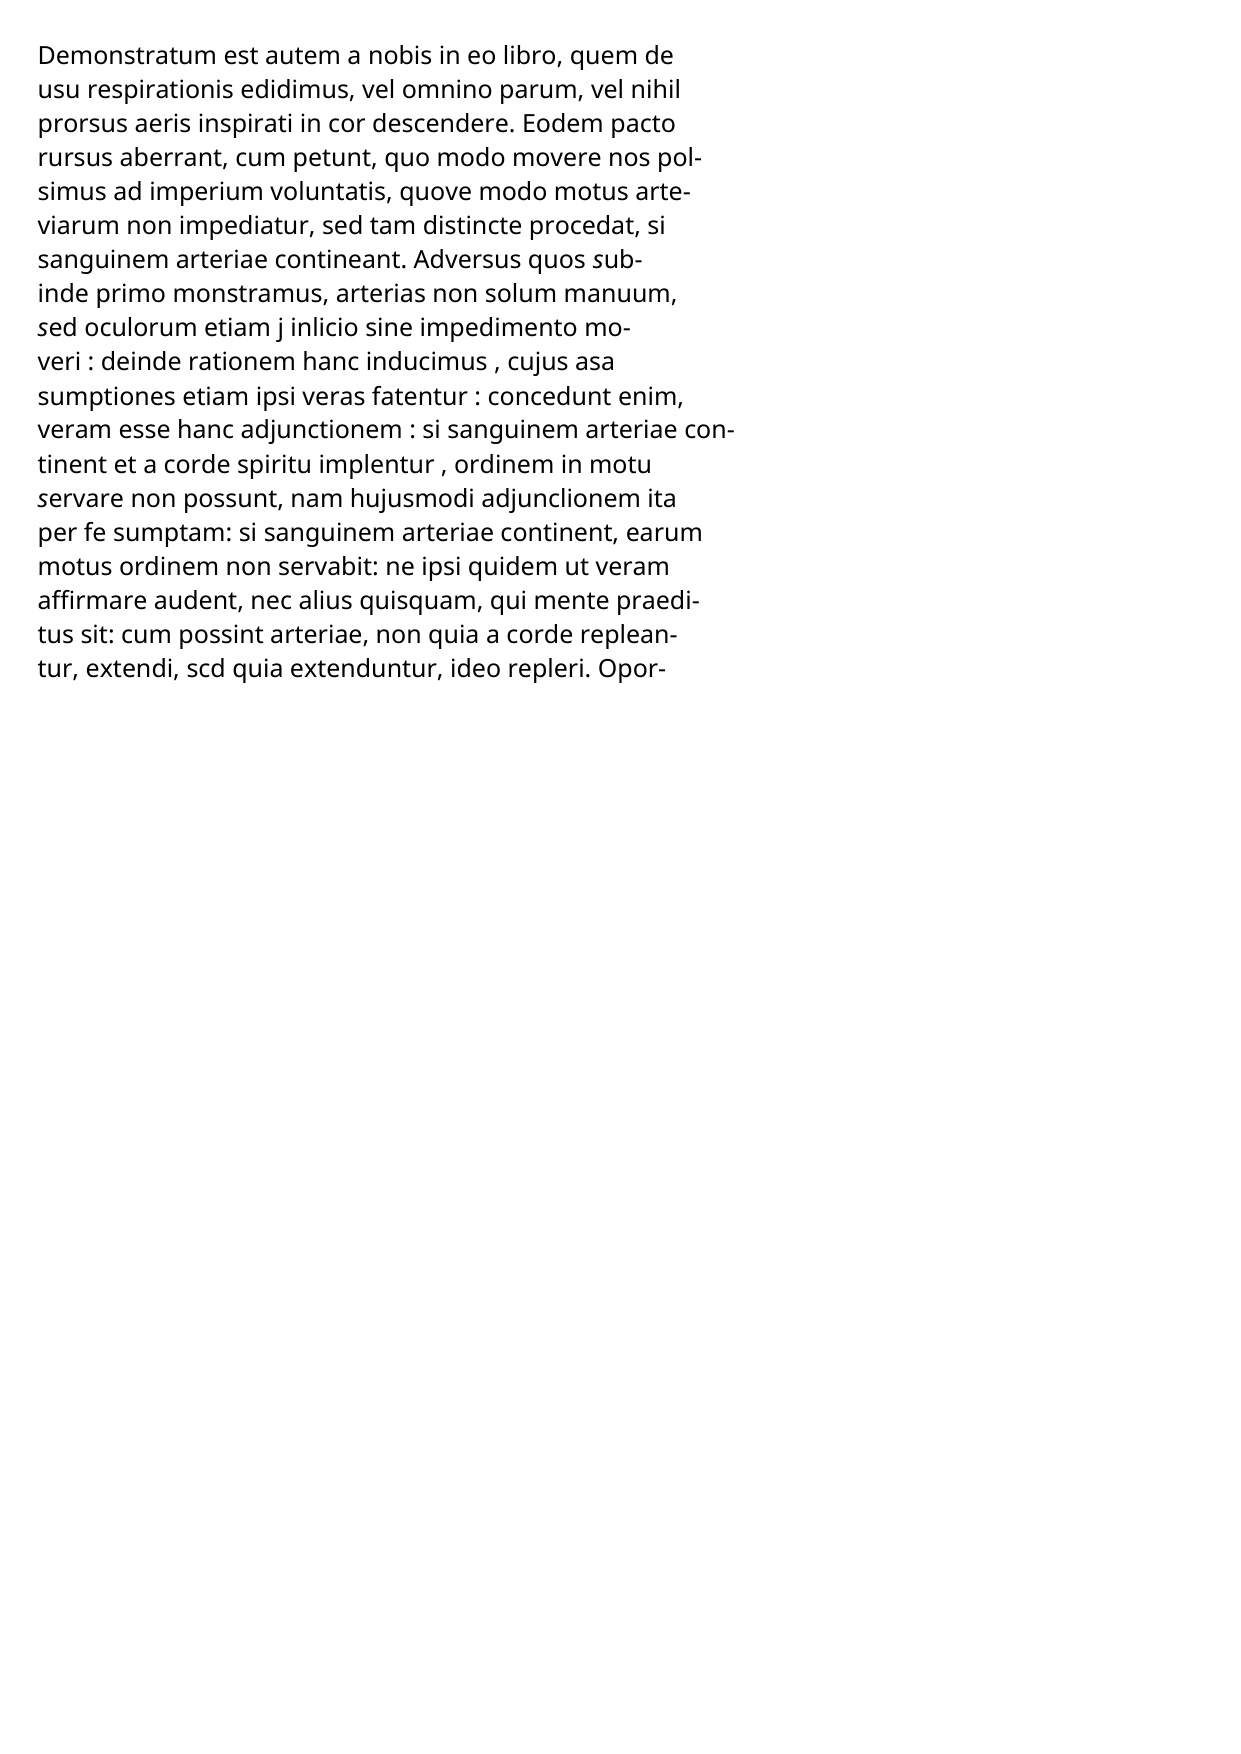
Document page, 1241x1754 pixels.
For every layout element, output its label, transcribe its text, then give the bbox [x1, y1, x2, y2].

text Demonstratum est autem a nobis in eo libro, quem de usu respirationis edidimus, vel omnino parum, vel nihil prorsus aeris inspirati in cor descendere. Eodem pacto rursus aberrant, cum petunt, quo modo movere nos pol- simus ad imperium voluntatis, quove modo motus arte- viarum non impediatur, sed tam distincte procedat, si sanguinem arteriae contineant. Adversus quos sub- inde primo monstramus, arterias non solum manuum, sed oculorum etiam j inlicio sine impedimento mo- veri : deinde rationem hanc inducimus , cujus asa sumptiones etiam ipsi veras fatentur : concedunt enim, veram esse hanc adjunctionem : si sanguinem arteriae con- tinent et a corde spiritu implentur , ordinem in motu servare non possunt, nam hujusmodi adjunclionem ita per fe sumptam: si sanguinem arteriae continent, earum motus ordinem non servabit: ne ipsi quidem ut veram affirmare audent, nec alius quisquam, qui mente praedi- tus sit: cum possint arteriae, non quia a corde replean- tur, extendi, scd quia extenduntur, ideo repleri. Opor- [37, 37, 1203, 685]
